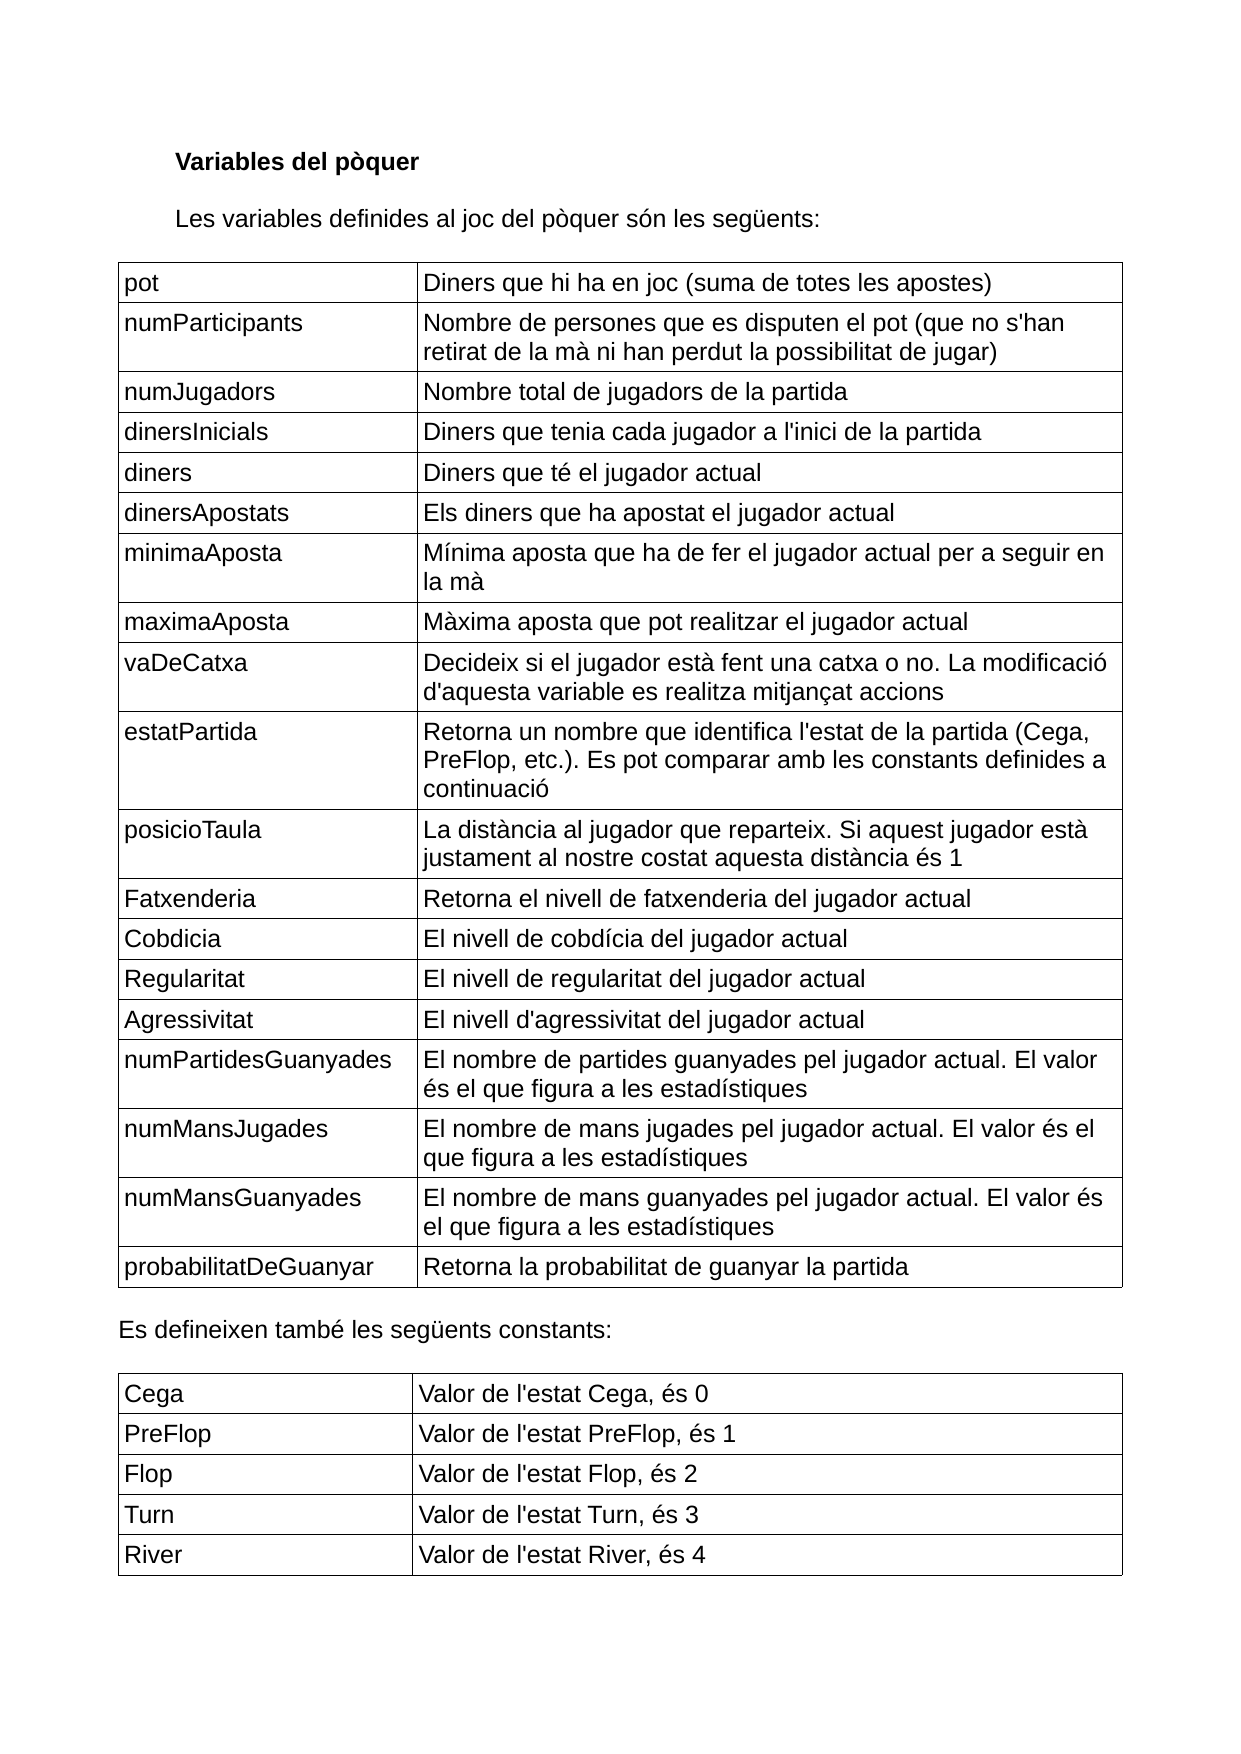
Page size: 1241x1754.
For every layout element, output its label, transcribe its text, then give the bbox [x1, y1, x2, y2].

table_cell diners [119, 453, 417, 492]
table_cell Flop [119, 1455, 412, 1494]
table_cell Màxima aposta que pot realitzar el jugador actual [418, 603, 1122, 642]
table_header pot [119, 263, 417, 302]
table_cell Retorna un nombre que identifica l'estat de la partida (Cega, PreFlop, etc.). Es pot comparar amb les constants definides a continuació [418, 712, 1122, 809]
table_cell Decideix si el jugador està fent una catxa o no. La modificació d'aquesta variable es realitza mitjançat accions [418, 643, 1122, 711]
table_cell Nombre total de jugadors de la partida [418, 372, 1122, 412]
table_cell probabilitatDeGuanyar [119, 1247, 417, 1287]
table_cell Valor de l'estat River, és 4 [413, 1535, 1122, 1574]
table_header Valor de l'estat Cega, és 0 [413, 1374, 1122, 1413]
table_header Cega [119, 1374, 412, 1413]
table_cell numParticipants [119, 303, 417, 371]
table_cell numPartidesGuanyades [119, 1040, 417, 1108]
table_cell El nombre de mans guanyades pel jugador actual. El valor és el que figura a les estadístiques [418, 1178, 1122, 1246]
table_cell vaDeCatxa [119, 643, 417, 711]
table_cell El nivell de cobdícia del jugador actual [418, 919, 1122, 958]
table_cell maximaAposta [119, 603, 417, 642]
table_cell Fatxenderia [119, 879, 417, 918]
table_cell Diners que té el jugador actual [418, 453, 1122, 492]
table_cell Regularitat [119, 960, 417, 999]
table_cell River [119, 1535, 412, 1574]
table_cell numMansJugades [119, 1109, 417, 1177]
text Variables del pòquer [118, 147, 1122, 176]
table_cell Nombre de persones que es disputen el pot (que no s'han retirat de la mà ni han perdut la possibilitat de jugar) [418, 303, 1122, 371]
table_cell Valor de l'estat Turn, és 3 [413, 1495, 1122, 1534]
table_cell El nivell d'agressivitat del jugador actual [418, 1000, 1122, 1039]
table_cell Mínima aposta que ha de fer el jugador actual per a seguir en la mà [418, 534, 1122, 602]
table_cell Els diners que ha apostat el jugador actual [418, 493, 1122, 532]
table_cell Agressivitat [119, 1000, 417, 1039]
text Es defineixen també les següents constants: [118, 1315, 1122, 1344]
table_header Diners que hi ha en joc (suma de totes les apostes) [418, 263, 1122, 302]
table_cell estatPartida [119, 712, 417, 809]
table_cell La distància al jugador que reparteix. Si aquest jugador està justament al nostre costat aquesta distància és 1 [418, 810, 1122, 878]
table_cell Valor de l'estat Flop, és 2 [413, 1455, 1122, 1494]
table_cell El nombre de mans jugades pel jugador actual. El valor és el que figura a les estadístiques [418, 1109, 1122, 1177]
table_cell minimaAposta [119, 534, 417, 602]
table_cell El nivell de regularitat del jugador actual [418, 960, 1122, 999]
table_cell Retorna el nivell de fatxenderia del jugador actual [418, 879, 1122, 918]
table_cell dinersApostats [119, 493, 417, 532]
table_cell El nombre de partides guanyades pel jugador actual. El valor és el que figura a les estadístiques [418, 1040, 1122, 1108]
table_cell numMansGuanyades [119, 1178, 417, 1246]
table_cell posicioTaula [119, 810, 417, 878]
table_cell Diners que tenia cada jugador a l'inici de la partida [418, 413, 1122, 452]
table_cell Valor de l'estat PreFlop, és 1 [413, 1414, 1122, 1453]
table_cell dinersInicials [119, 413, 417, 452]
text Les variables definides al joc del pòquer són les següents: [118, 204, 1122, 233]
table_cell Retorna la probabilitat de guanyar la partida [418, 1247, 1122, 1287]
table_cell Turn [119, 1495, 412, 1534]
table_cell Cobdicia [119, 919, 417, 958]
table_cell numJugadors [119, 372, 417, 412]
table_cell PreFlop [119, 1414, 412, 1453]
